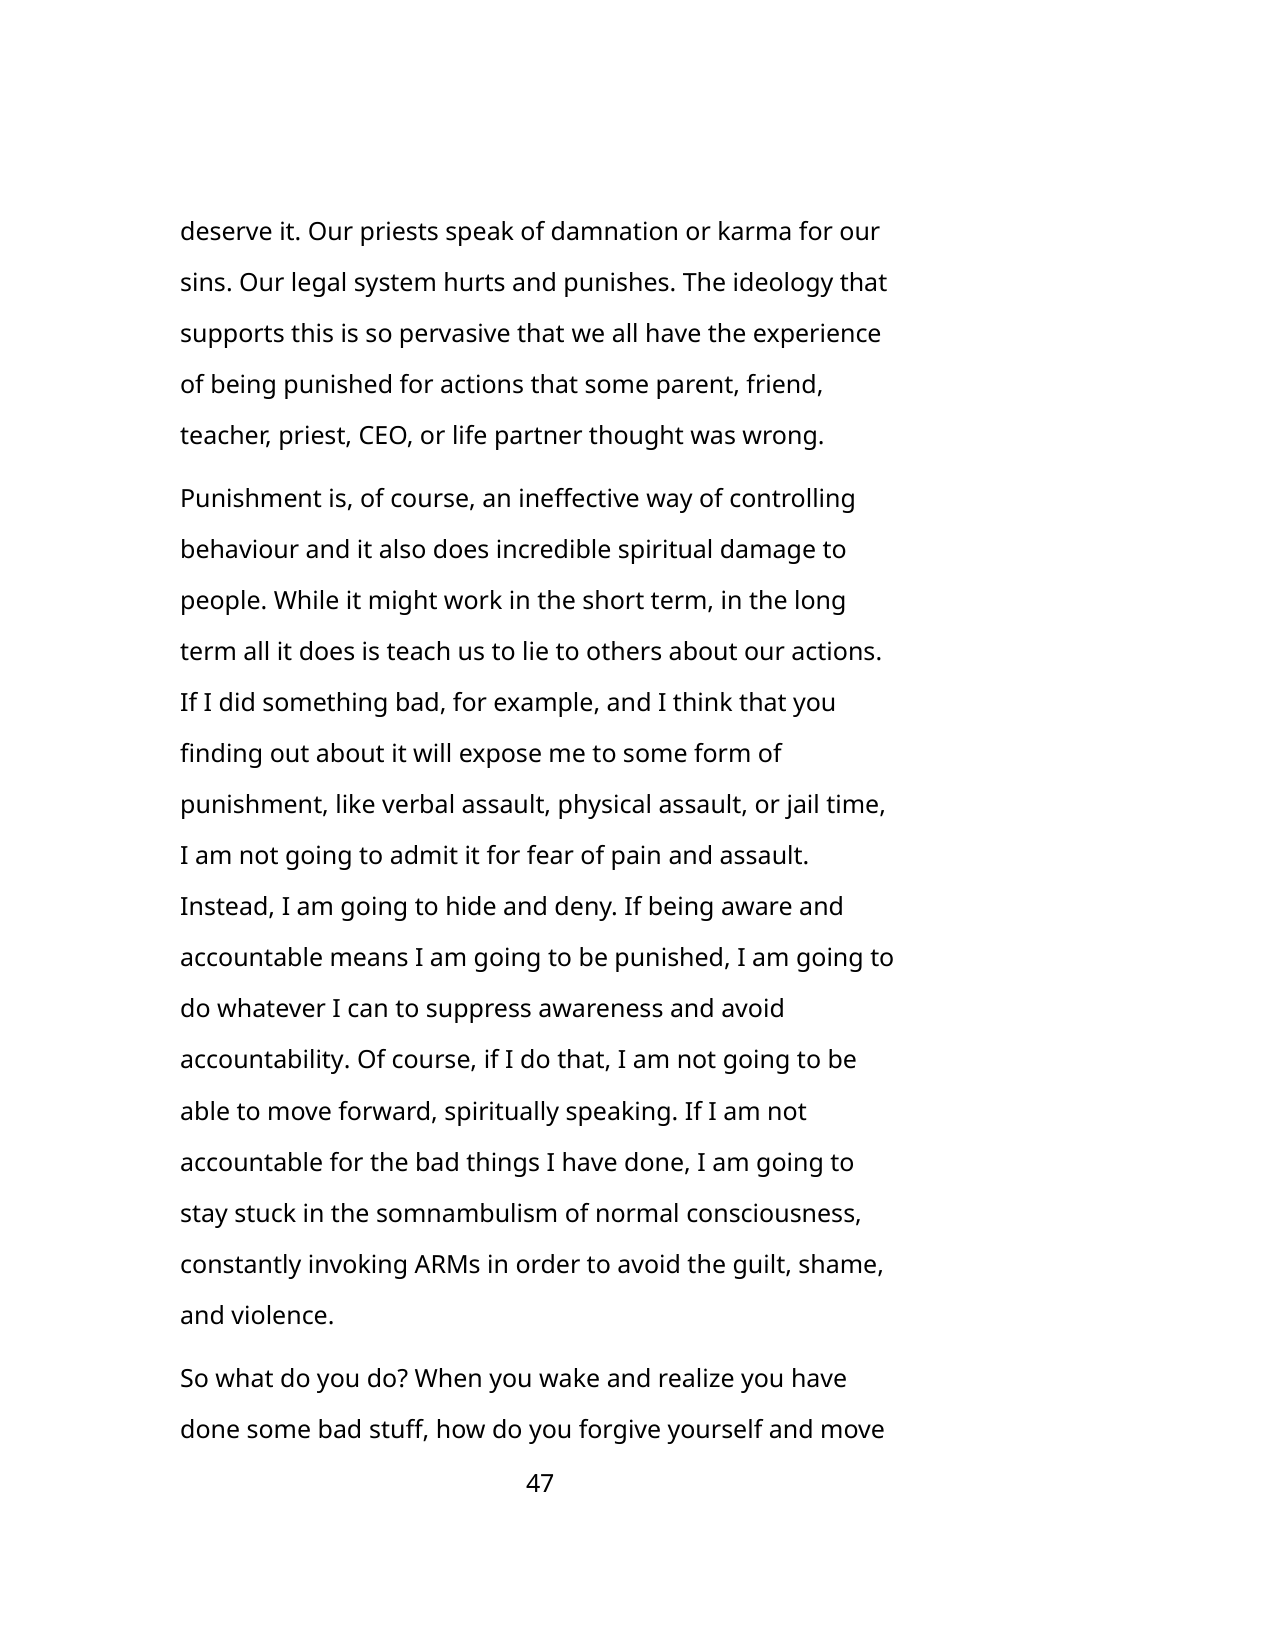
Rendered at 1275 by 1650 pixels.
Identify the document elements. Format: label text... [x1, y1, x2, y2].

text deserve it. Our priests speak of damnation or karma for our sins. Our legal system hurts and punishes. The ideology that supports this is so pervasive that we all have the experience of being punished for actions that some parent, friend, teacher, priest, CEO, or life partner thought was wrong. [180, 213, 900, 452]
text So what do you do? When you wake and realize you have done some bad stuff, how do you forgive yourself and move [180, 1360, 900, 1446]
text Punishment is, of course, an ineffective way of controlling behaviour and it also does incredible spiritual damage to people. While it might work in the short term, in the long term all it does is teach us to lie to others about our actions. If I did something bad, for example, and I think that you finding out about it will expose me to some form of punishment, like verbal assault, physical assault, or jail time, I am not going to admit it for fear of pain and assault. Instead, I am going to hide and deny. If being aware and accountable means I am going to be punished, I am going to do whatever I can to suppress awareness and avoid accountability. Of course, if I do that, I am not going to be able to move forward, spiritually speaking. If I am not accountable for the bad things I have done, I am going to stay stuck in the somnambulism of normal consciousness, constantly invoking ARMs in order to avoid the guilt, shame, and violence. [180, 481, 900, 1331]
